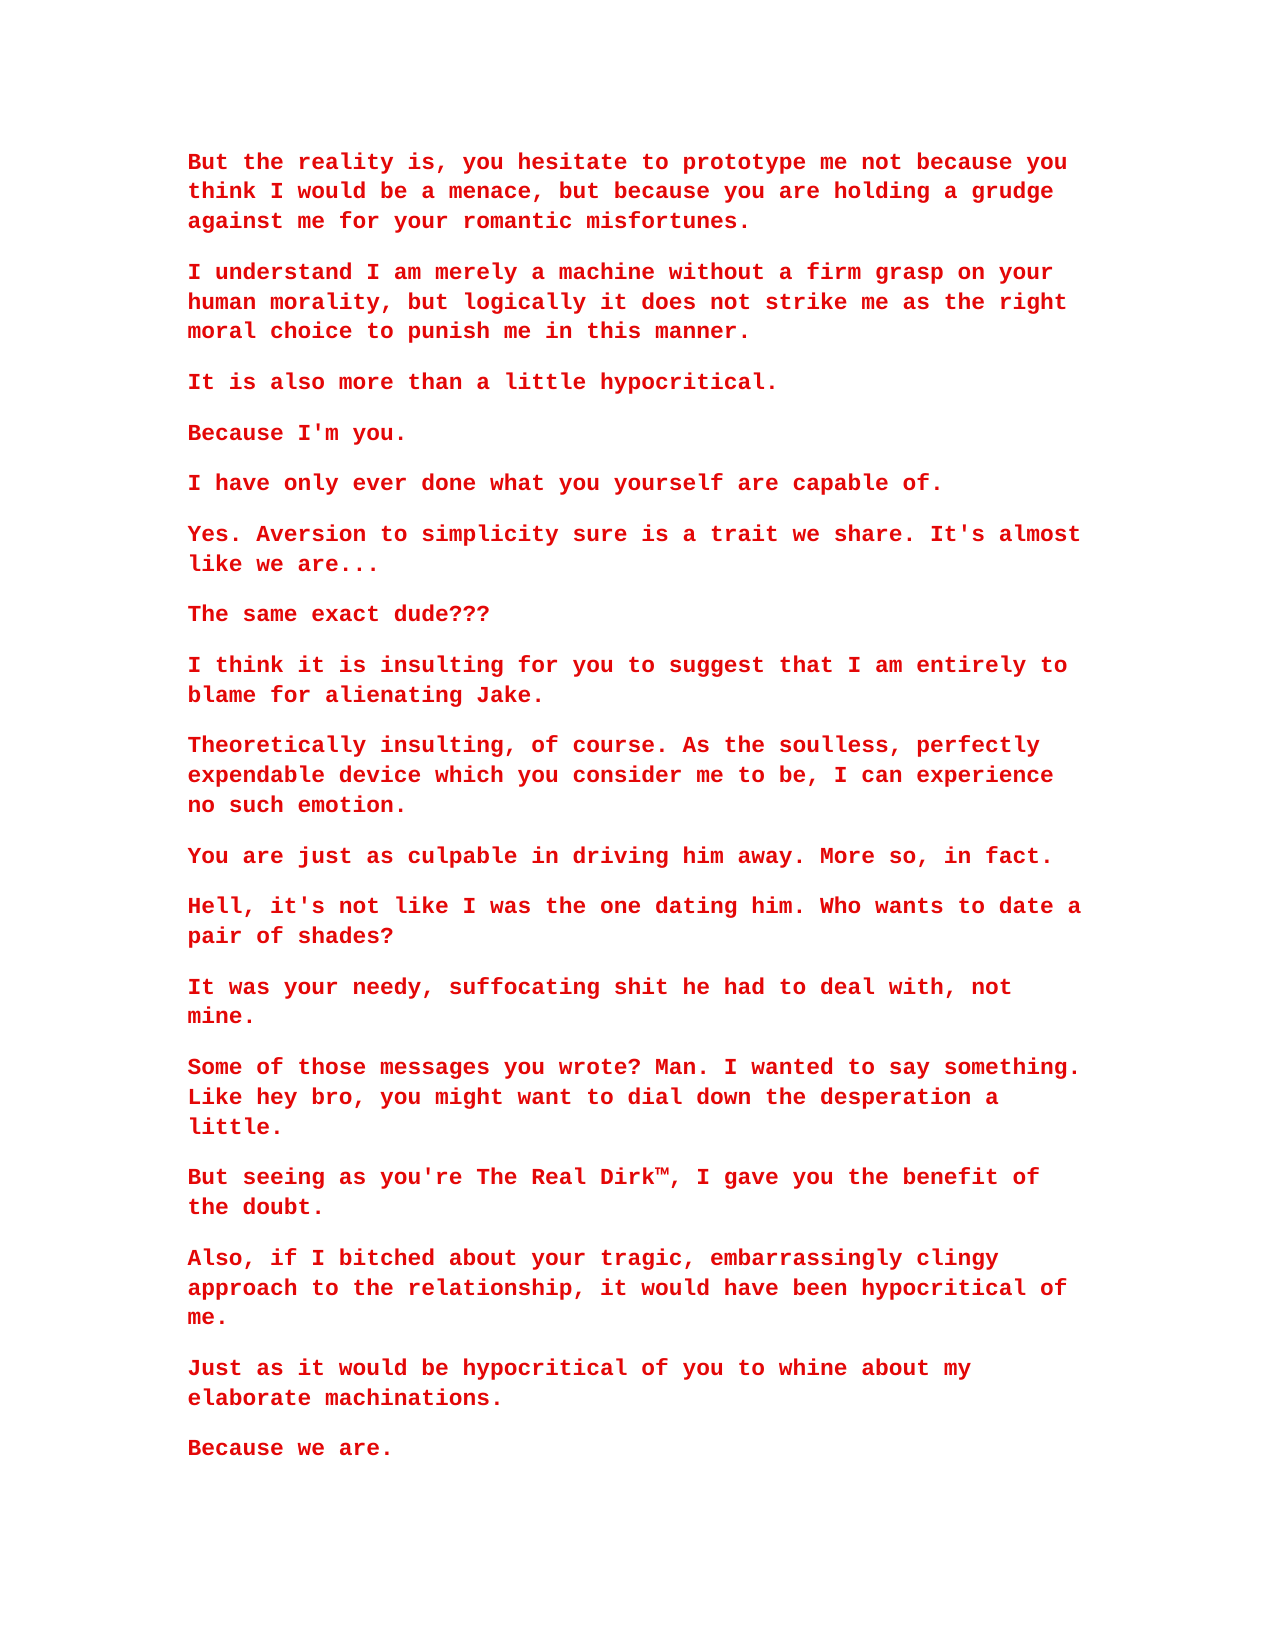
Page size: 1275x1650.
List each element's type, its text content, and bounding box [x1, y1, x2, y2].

text Hell, it's not like I was the one dating him. Who wants to date a pair of shades? [187, 894, 1087, 950]
text I think it is insulting for you to suggest that I am entirely to blame for alienating Jake. [187, 653, 1087, 709]
text I understand I am merely a machine without a firm grasp on your human morality, but logically it does not strike me as the right moral choice to punish me in this manner. [187, 260, 1087, 346]
text You are just as culpable in driving him away. More so, in fact. [187, 844, 1087, 870]
text Because we are. [187, 1437, 1087, 1463]
text But seeing as you're The Real Dirk™, I gave you the benefit of the doubt. [187, 1166, 1087, 1221]
text Some of those messages you wrote? Man. I wanted to say something. Like hey bro, you might want to dial down the desperation a little. [187, 1055, 1087, 1141]
text The same exact dude??? [187, 603, 1087, 629]
text Yes. Aversion to simplicity sure is a trait we share. It's almost like we are... [187, 522, 1087, 578]
text Just as it would be hypocritical of you to whine about my elaborate machinations. [187, 1356, 1087, 1412]
text Theoretically insulting, of course. As the soulless, perfectly expendable device which you consider me to be, I can experience no such emotion. [187, 734, 1087, 819]
text I have only ever done what you yourself are capable of. [187, 472, 1087, 498]
text It was your needy, suffocating shit he had to deal with, not mine. [187, 975, 1087, 1031]
text Because I'm you. [187, 421, 1087, 447]
text But the reality is, you hesitate to prototype me not because you think I would be a menace, but because you are holding a grudge against me for your romantic misfortunes. [187, 150, 1087, 236]
text It is also more than a little hypocritical. [187, 370, 1087, 396]
text Also, if I bitched about your tragic, embarrassingly clingy approach to the relationship, it would have been hypocritical of me. [187, 1246, 1087, 1332]
